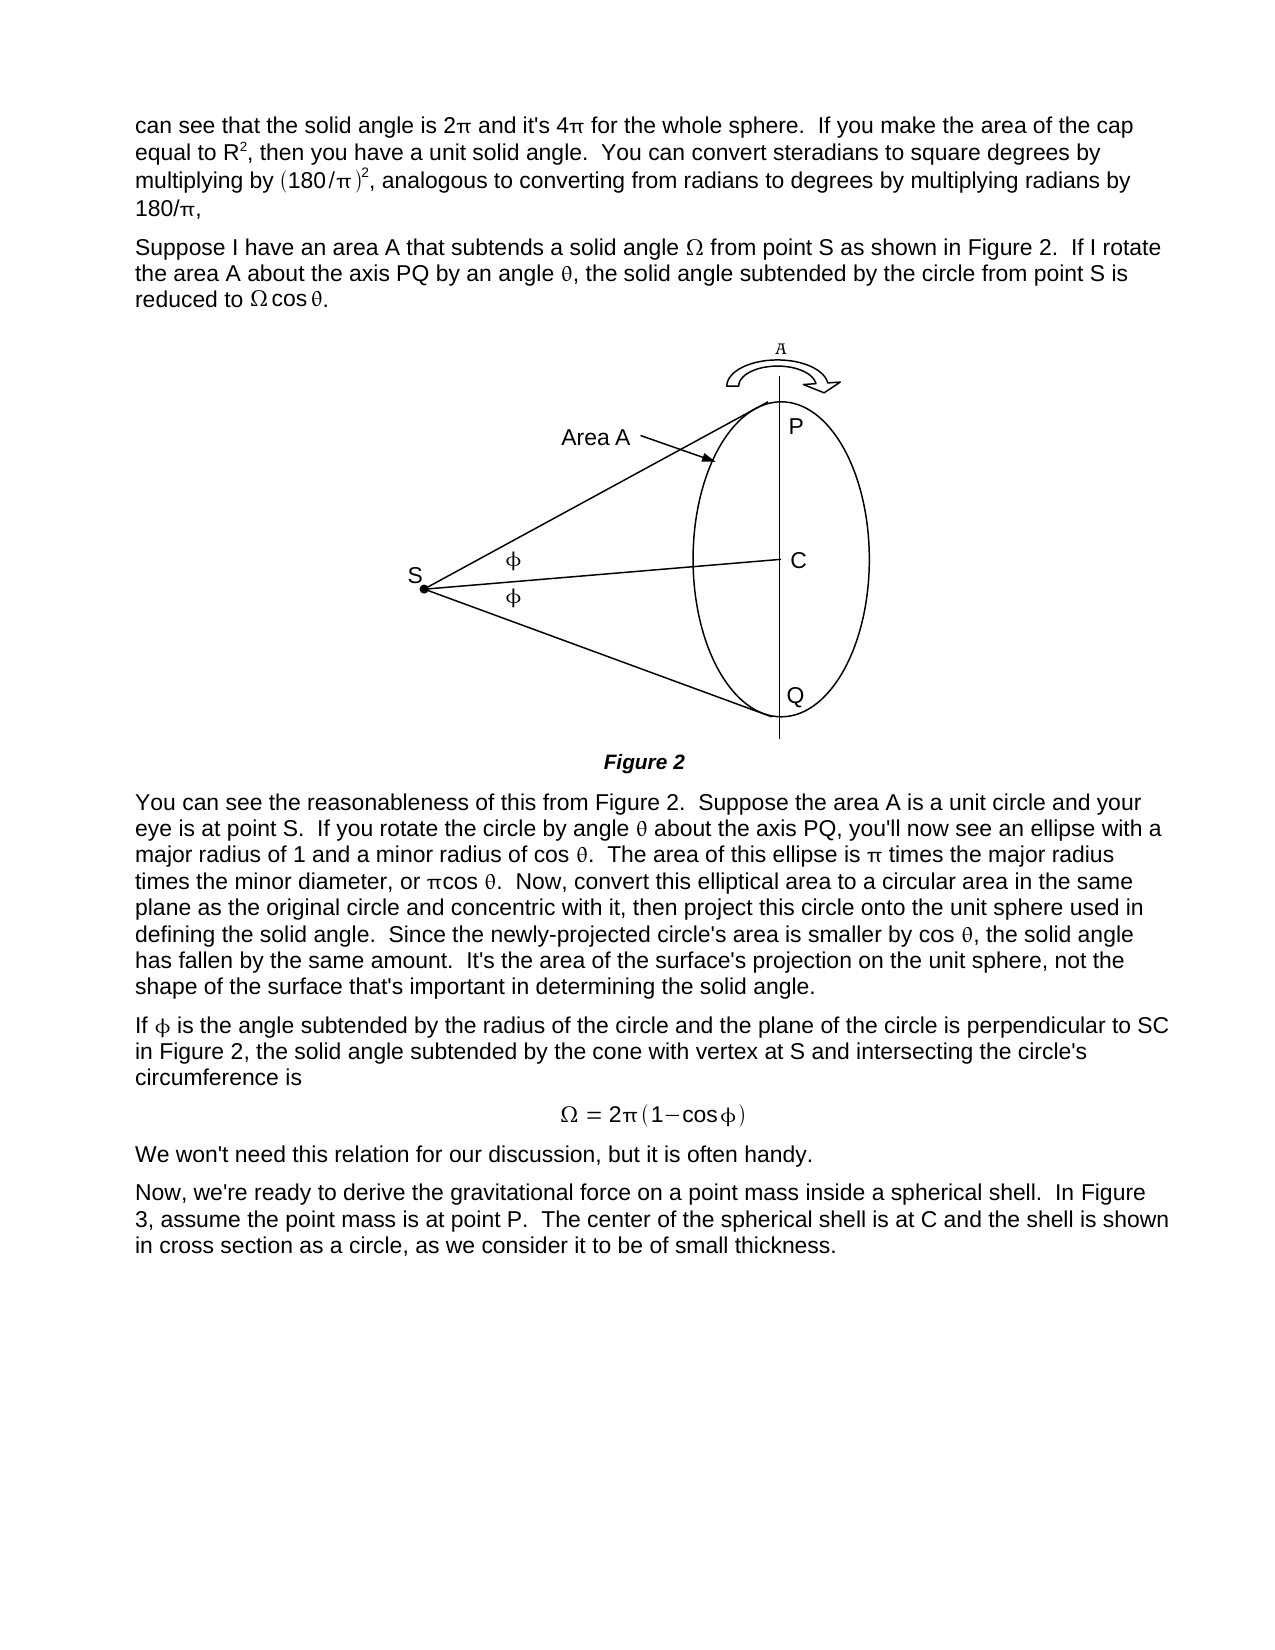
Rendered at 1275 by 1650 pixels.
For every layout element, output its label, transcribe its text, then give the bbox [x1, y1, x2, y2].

text can see that the solid angle is 2 and it's 4 for the whole sphere. If you make the area of the cap equal to R2, then you have a unit solid angle. You can convert steradians to square degrees by multiplying by , analogous to converting from radians to degrees by multiplying radians by 180/, [135, 112, 1170, 221]
text You can see the reasonableness of this from Figure 2. Suppose the area A is a unit circle and your eye is at point S. If you rotate the circle by angle  about the axis PQ, you'll now see an ellipse with a major radius of 1 and a minor radius of cos . The area of this ellipse is  times the major radius times the minor diameter, or cos . Now, convert this elliptical area to a circular area in the same plane as the original circle and concentric with it, then project this circle onto the unit sphere used in defining the solid angle. Since the newly-projected circle's area is smaller by cos , the solid angle has fallen by the same amount. It's the area of the surface's projection on the unit sphere, not the shape of the surface that's important in determining the solid angle. [135, 324, 1170, 999]
text We won't need this relation for our discussion, but it is often handy. [135, 1141, 1170, 1167]
text If  is the angle subtended by the radius of the circle and the plane of the circle is perpendicular to SC in Figure 2, the solid angle subtended by the cone with vertex at S and intersecting the circle's circumference is [135, 1012, 1170, 1091]
text Figure 2 [243, 338, 1047, 774]
text Suppose I have an area A that subtends a solid angle  from point S as shown in Figure 2. If I rotate the area A about the axis PQ by an angle , the solid angle subtended by the circle from point S is reduced to . [135, 233, 1170, 312]
text Now, we're ready to derive the gravitational force on a point mass inside a spherical shell. In Figure 3, assume the point mass is at point P. The center of the spherical shell is at C and the shell is shown in cross section as a circle, as we consider it to be of small thickness. [135, 1179, 1170, 1258]
